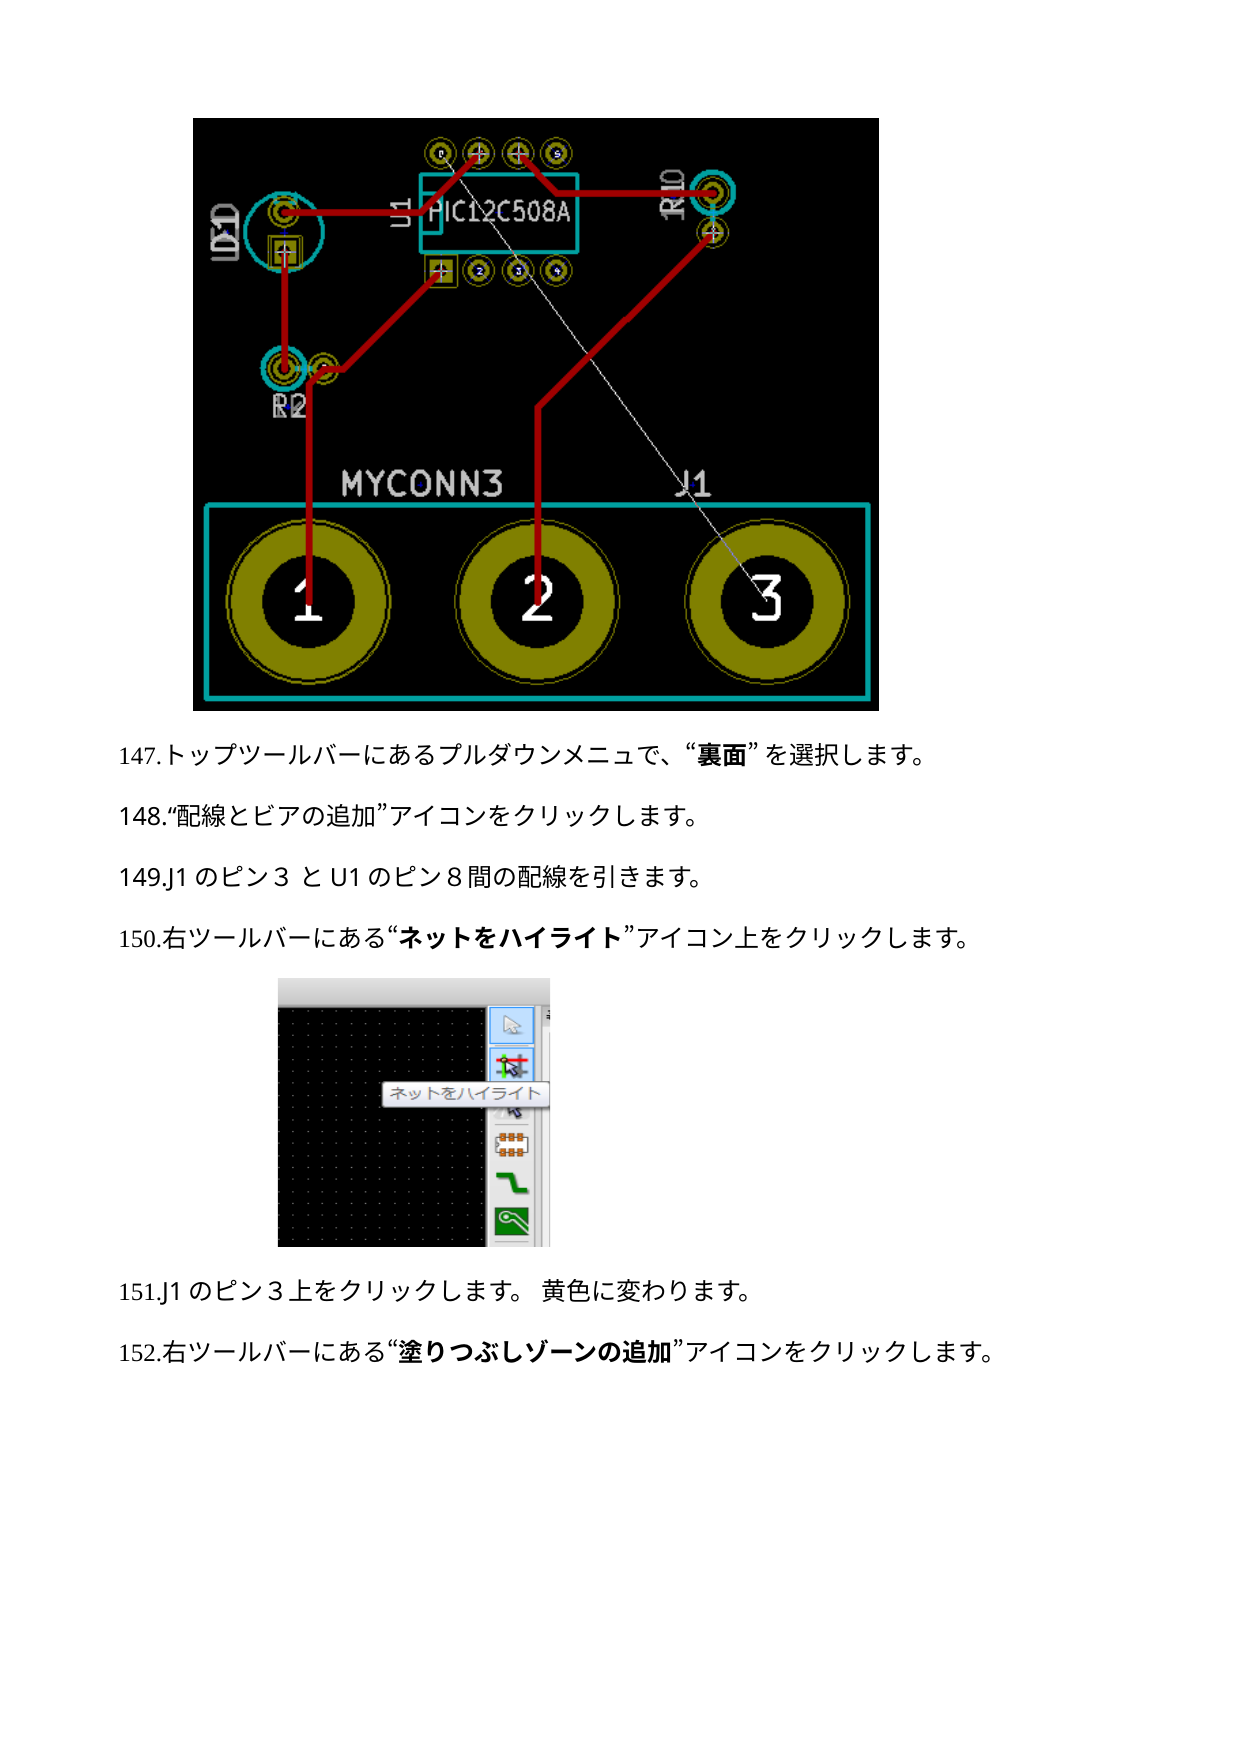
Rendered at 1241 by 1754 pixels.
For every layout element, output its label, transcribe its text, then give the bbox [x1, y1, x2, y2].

list トップツールバーにあるプルダウンメニュで、“裏面” を選択します。 [118, 735, 1122, 771]
list “配線とビアの追加”アイコンをクリックします。 [118, 796, 1122, 833]
picture [193, 118, 879, 711]
list J1のピン３上をクリックします。 黄色に変わります。 [118, 1272, 1122, 1308]
list 右ツールバーにある“塗りつぶしゾーンの追加”アイコンをクリックします。 [118, 1333, 1122, 1369]
picture [277, 978, 551, 1247]
list 右ツールバーにある“ネットをハイライト”アイコン上をクリックします。 [118, 919, 1122, 1247]
list J1のピン３ とU1のピン８間の配線を引きます。 [118, 858, 1122, 894]
